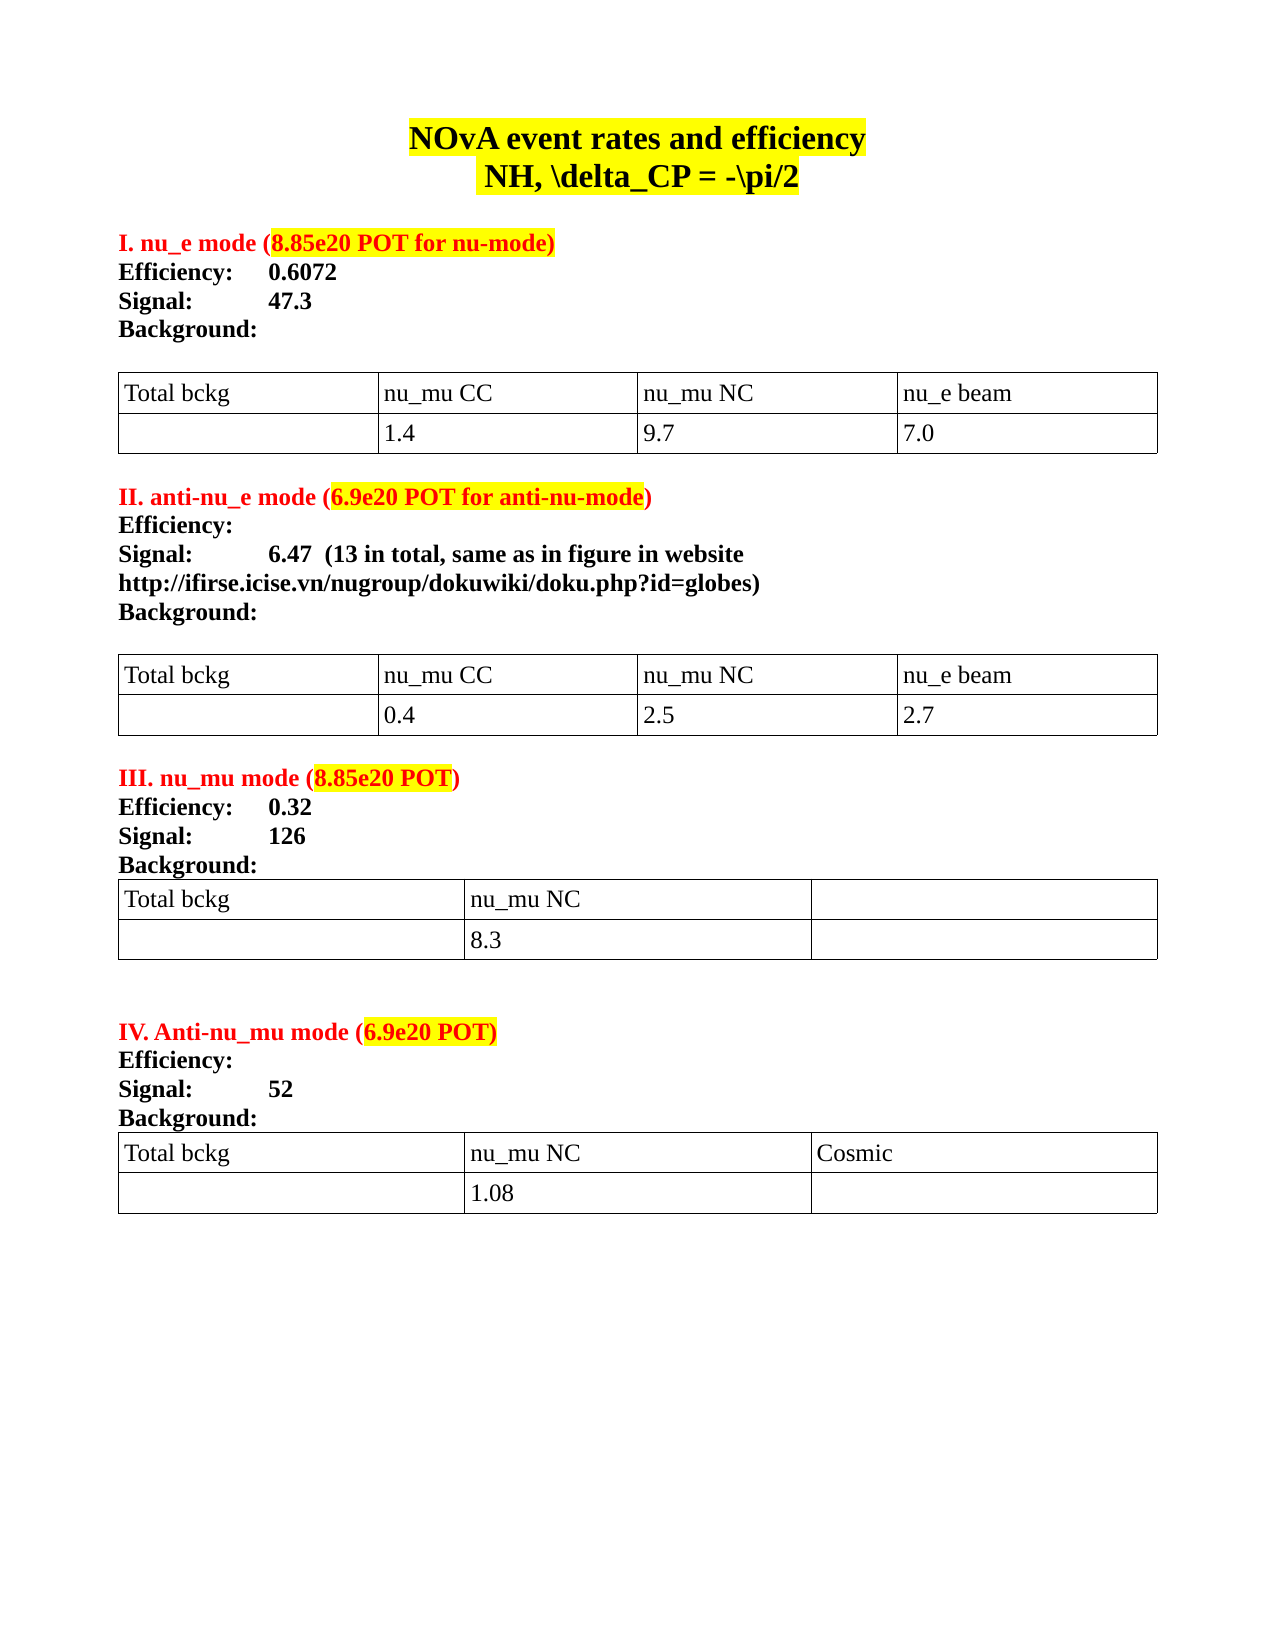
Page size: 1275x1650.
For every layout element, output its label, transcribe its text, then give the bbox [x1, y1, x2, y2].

table_header Cosmic [812, 1133, 1157, 1172]
table_header nu_e beam [898, 373, 1157, 412]
table_header nu_mu NC [465, 880, 811, 919]
text I. nu_e mode (8.85e20 POT for nu-mode) [118, 228, 1157, 257]
table_cell 1.08 [465, 1173, 811, 1212]
table_header Total bckg [119, 655, 378, 694]
text II. anti-nu_e mode (6.9e20 POT for anti-nu-mode) [118, 482, 1157, 510]
text Signal: 47.3 [118, 286, 1157, 314]
table_cell 1.4 [379, 414, 637, 453]
text Signal: 6.47 (13 in total, same as in figure in website http://ifirse.icise.vn/nugroup/dokuwiki/doku.php?id=globes) [118, 539, 1157, 597]
table_cell 9.7 [638, 414, 897, 453]
text Background: [118, 850, 1157, 878]
table_cell 2.7 [898, 695, 1157, 735]
table_cell 0.4 [379, 695, 637, 735]
table_header nu_mu NC [465, 1133, 811, 1172]
table_header Total bckg [119, 373, 378, 412]
table_header [812, 880, 1157, 919]
table_cell 7.0 [898, 414, 1157, 453]
text Background: [118, 314, 1157, 343]
text Efficiency: [118, 510, 1157, 539]
text III. nu_mu mode (8.85e20 POT) [118, 763, 1157, 792]
table_header nu_mu CC [379, 655, 637, 694]
table_header Total bckg [119, 1133, 464, 1172]
text NOvA event rates and efficiency [118, 118, 1157, 156]
table_cell 8.3 [465, 920, 811, 959]
text Efficiency: 0.32 [118, 792, 1157, 821]
text Background: [118, 597, 1157, 625]
text Efficiency: [118, 1046, 1157, 1074]
table_cell [119, 414, 378, 453]
table_header nu_mu NC [638, 373, 897, 412]
table_header nu_mu NC [638, 655, 897, 694]
text Efficiency: 0.6072 [118, 257, 1157, 286]
table_cell [119, 920, 464, 959]
table_header Total bckg [119, 880, 464, 919]
text Signal: 126 [118, 821, 1157, 850]
table_header nu_e beam [898, 655, 1157, 694]
table_cell [119, 695, 378, 735]
text IV. Anti-nu_mu mode (6.9e20 POT) [118, 1017, 1157, 1046]
table_cell 2.5 [638, 695, 897, 735]
text Signal: 52 [118, 1074, 1157, 1103]
text Background: [118, 1103, 1157, 1132]
table_header nu_mu CC [379, 373, 637, 412]
table_cell [812, 1173, 1157, 1212]
table_cell [812, 920, 1157, 959]
table_cell [119, 1173, 464, 1212]
text NH, \delta_CP = -\pi/2 [118, 156, 1157, 195]
